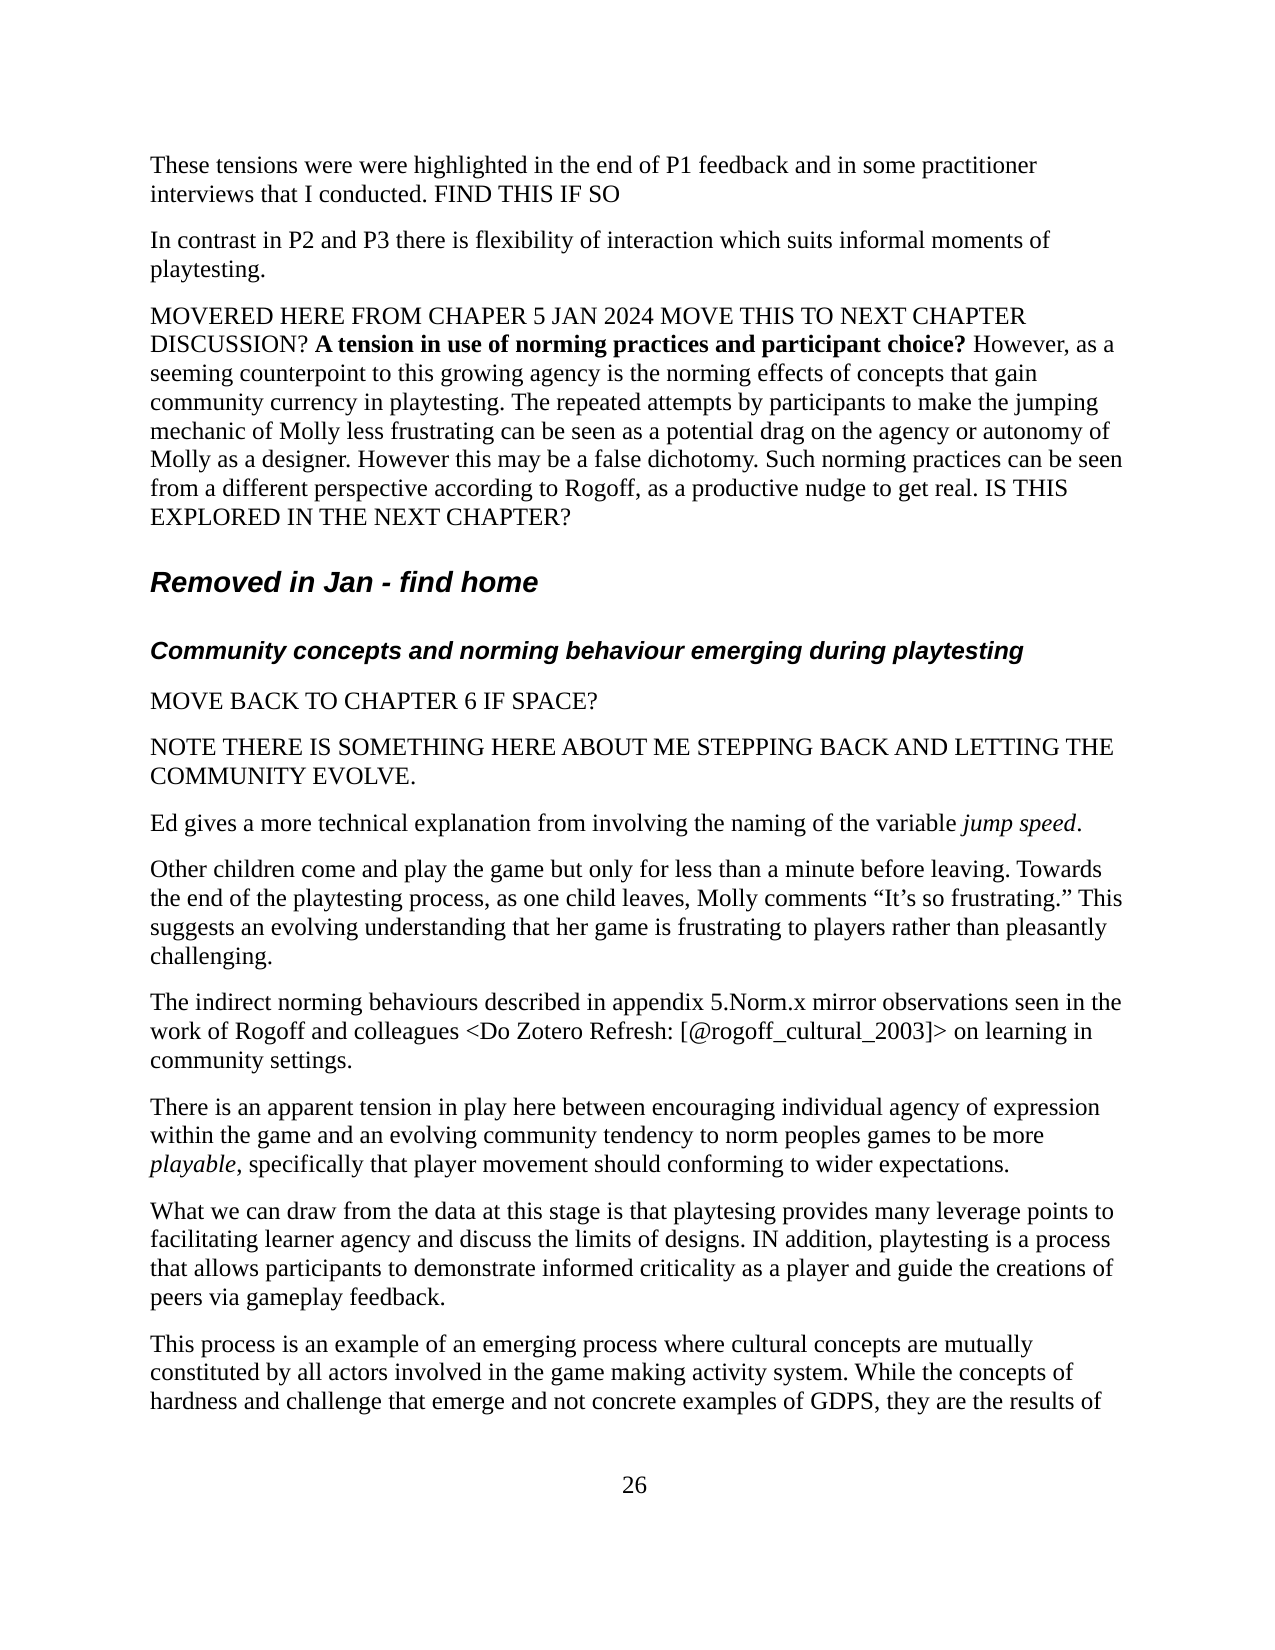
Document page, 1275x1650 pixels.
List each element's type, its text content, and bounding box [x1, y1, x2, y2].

subtitle Removed in Jan - find home [150, 565, 1125, 598]
text These tensions were were highlighted in the end of P1 feedback and in some practitioner interviews that I conducted. FIND THIS IF SO [150, 150, 1125, 207]
text There is an apparent tension in play here between encouraging individual agency of expression within the game and an evolving community tendency to norm peoples games to be more playable, specifically that player movement should conforming to wider expectations. [150, 1092, 1125, 1178]
text MOVE BACK TO CHAPTER 6 IF SPACE? [150, 686, 1125, 714]
text MOVERED HERE FROM CHAPER 5 JAN 2024 MOVE THIS TO NEXT CHAPTER DISCUSSION? A tension in use of norming practices and participant choice? However, as a seeming counterpoint to this growing agency is the norming effects of concepts that gain community currency in playtesting. The repeated attempts by participants to make the jumping mechanic of Molly less frustrating can be seen as a potential drag on the agency or autonomy of Molly as a designer. However this may be a false dichotomy. Such norming practices can be seen from a different perspective according to Rogoff, as a productive nudge to get real. IS THIS EXPLORED IN THE NEXT CHAPTER? [150, 301, 1125, 531]
text In contrast in P2 and P3 there is flexibility of interaction which suits informal moments of playtesting. [150, 225, 1125, 283]
text Other children come and play the game but only for less than a minute before leaving. Towards the end of the playtesting process, as one child leaves, Molly comments “It’s so frustrating.” This suggests an evolving understanding that her game is frustrating to players rather than pleasantly challenging. [150, 854, 1125, 969]
text What we can draw from the data at this stage is that playtesing provides many leverage points to facilitating learner agency and discuss the limits of designs. IN addition, playtesting is a process that allows participants to demonstrate informed criticality as a player and guide the creations of peers via gameplay feedback. [150, 1196, 1125, 1311]
text NOTE THERE IS SOMETHING HERE ABOUT ME STEPPING BACK AND LETTING THE COMMUNITY EVOLVE. [150, 732, 1125, 790]
text This process is an example of an emerging process where cultural concepts are mutually constituted by all actors involved in the game making activity system. While the concepts of hardness and challenge that emerge and not concrete examples of GDPS, they are the results of [150, 1329, 1125, 1415]
subtitle Community concepts and norming behaviour emerging during playtesting [150, 636, 1125, 664]
text The indirect norming behaviours described in appendix 5.Norm.x mirror observations seen in the work of Rogoff and colleagues <Do Zotero Refresh: [@rogoff_cultural_2003]> on learning in community settings. [150, 987, 1125, 1074]
text Ed gives a more technical explanation from involving the naming of the variable jump speed. [150, 808, 1125, 837]
